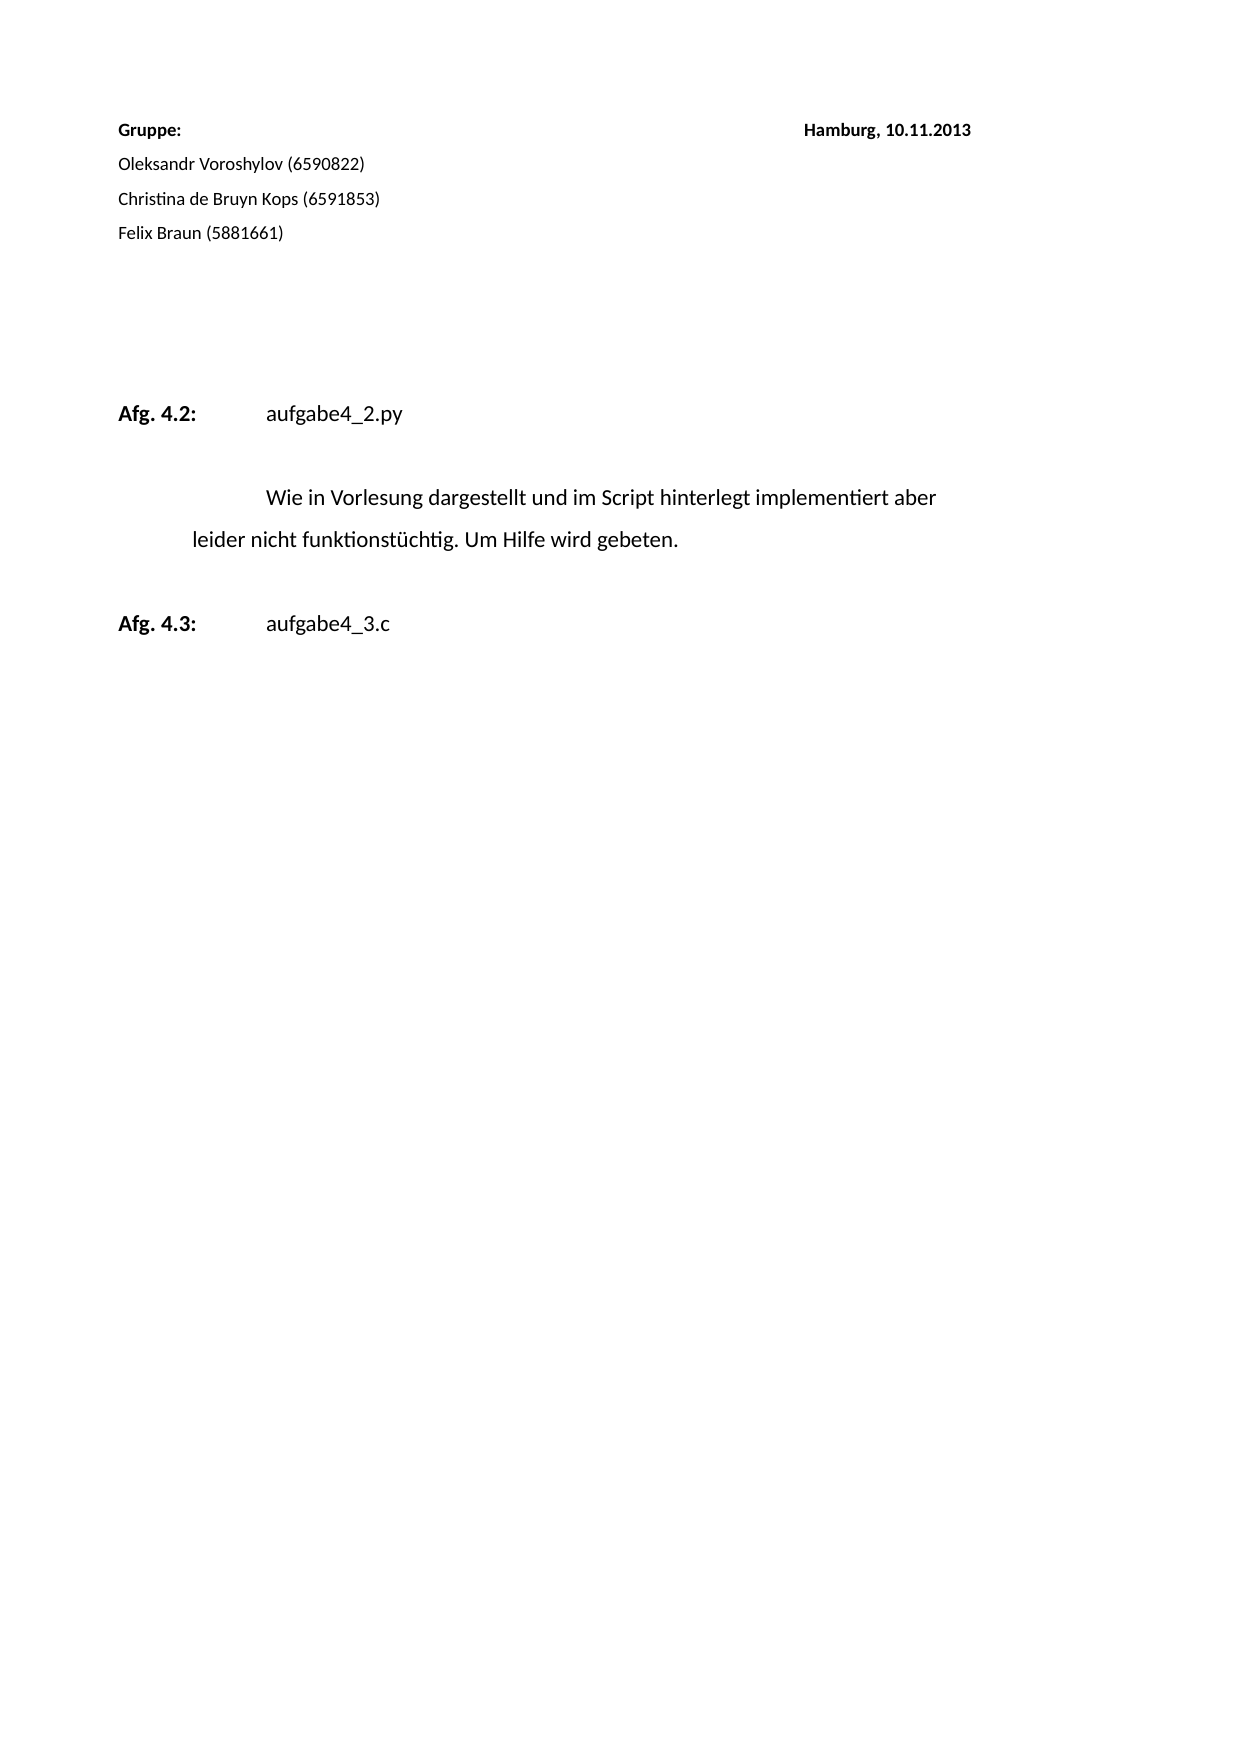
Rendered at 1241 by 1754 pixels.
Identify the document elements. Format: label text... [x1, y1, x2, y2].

text Afg. 4.2: aufgabe4_2.py [118, 399, 1122, 428]
text Wie in Vorlesung dargestellt und im Script hinterlegt implementiert aber leider nicht funktionstüchtig. Um Hilfe wird gebeten. [118, 483, 1122, 553]
text Afg. 4.3: aufgabe4_3.c [118, 609, 1122, 637]
